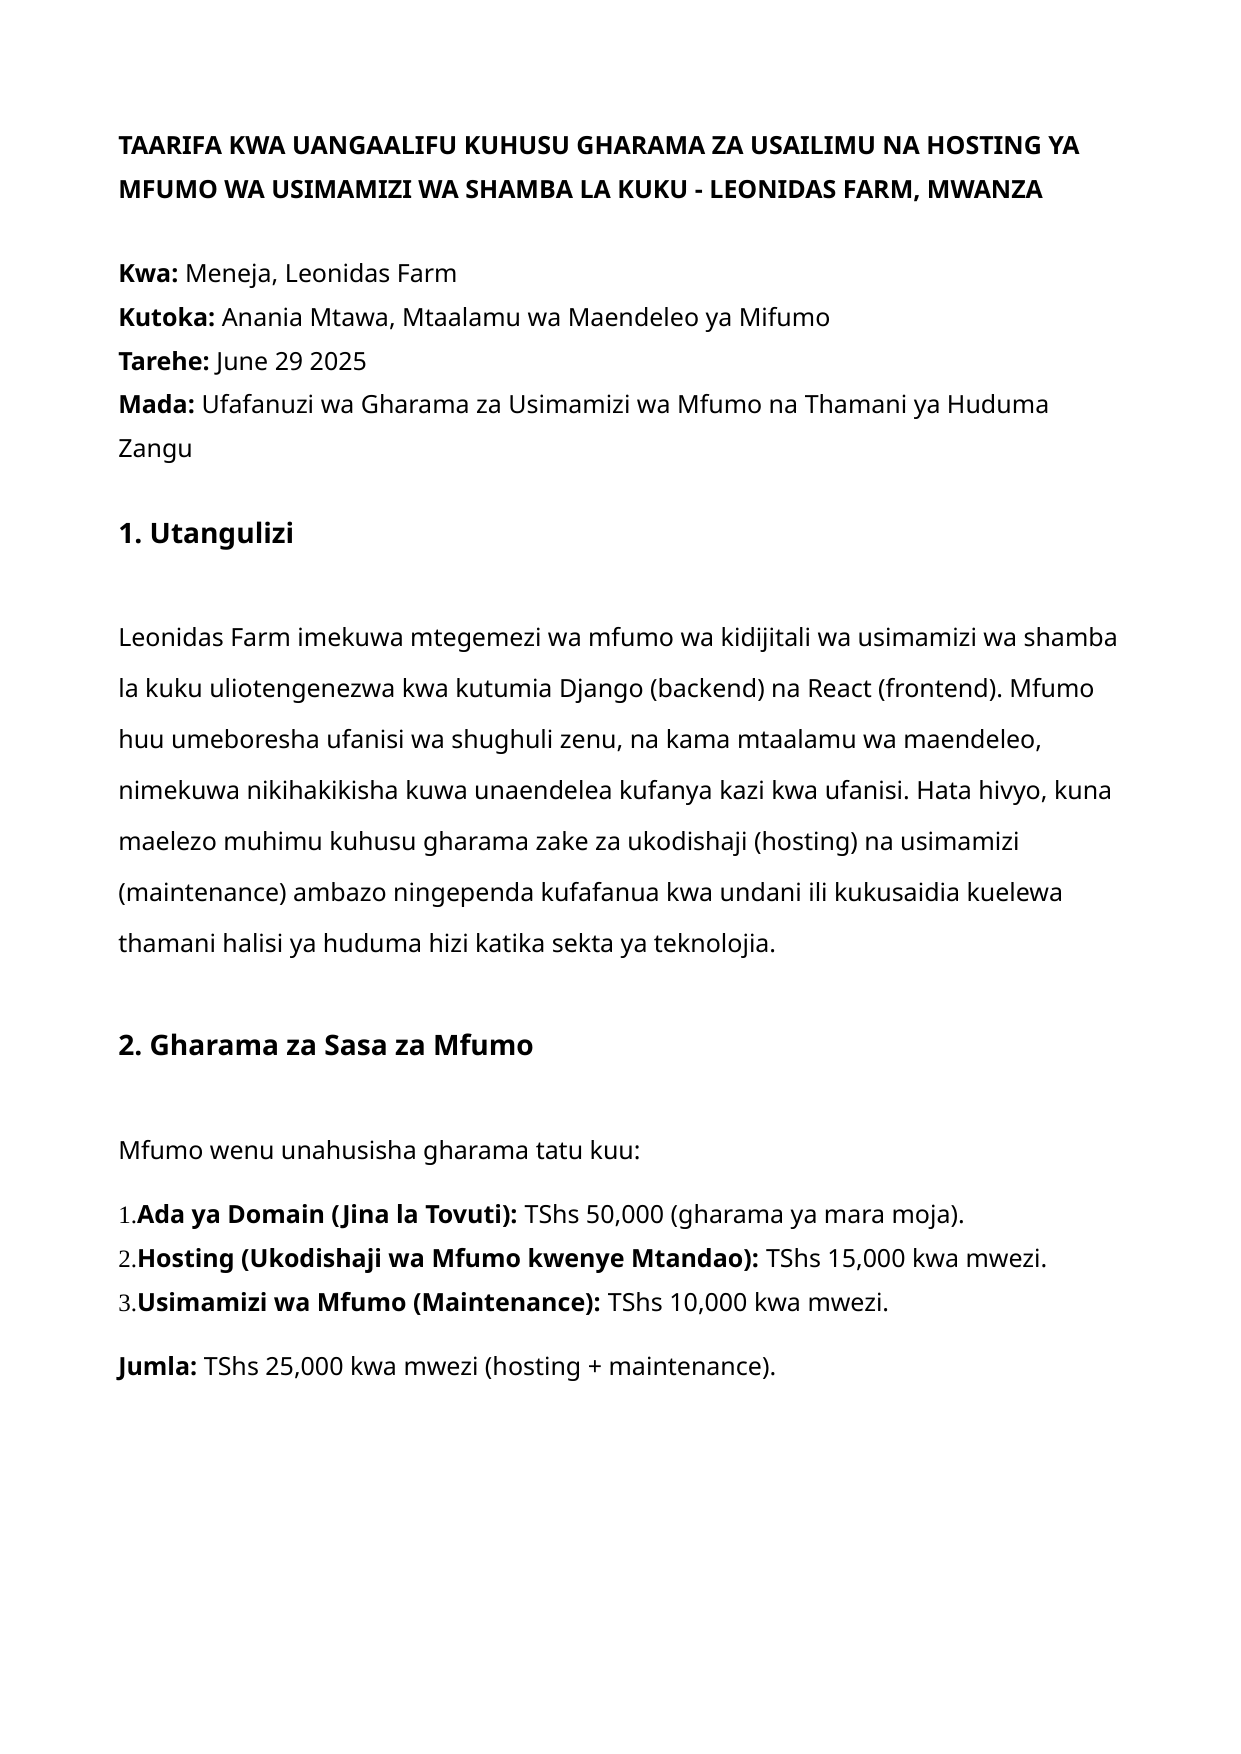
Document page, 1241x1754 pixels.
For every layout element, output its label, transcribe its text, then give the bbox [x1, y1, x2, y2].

subtitle Leonidas Farm imekuwa mtegemezi wa mfumo wa kidijitali wa usimamizi wa shamba la kuku uliotengenezwa kwa kutumia Django (backend) na React (frontend). Mfumo huu umeboresha ufanisi wa shughuli zenu, na kama mtaalamu wa maendeleo, nimekuwa nikihakikisha kuwa unaendelea kufanya kazi kwa ufanisi. Hata hivyo, kuna maelezo muhimu kuhusu gharama zake za ukodishaji (hosting) na usimamizi (maintenance) ambazo ningependa kufafanua kwa undani ili kukusaidia kuelewa thamani halisi ya huduma hizi katika sekta ya teknolojia. [118, 619, 1122, 960]
text Kwa: Meneja, Leonidas Farm Kutoka: Anania Mtawa, Mtaalamu wa Maendeleo ya Mifumo Tarehe: June 29 2025 Mada: Ufafanuzi wa Gharama za Usimamizi wa Mfumo na Thamani ya Huduma Zangu [118, 246, 1122, 465]
list Ada ya Domain (Jina la Tovuti): TShs 50,000 (gharama ya mara moja). [118, 1187, 1122, 1231]
list Usimamizi wa Mfumo (Maintenance): TShs 10,000 kwa mwezi. [118, 1275, 1122, 1318]
list Hosting (Ukodishaji wa Mfumo kwenye Mtandao): TShs 15,000 kwa mwezi. [118, 1231, 1122, 1275]
text Mfumo wenu unahusisha gharama tatu kuu: [118, 1123, 1122, 1167]
text TAARIFA KWA UANGAALIFU KUHUSU GHARAMA ZA USAILIMU NA HOSTING YA MFUMO WA USIMAMIZI WA SHAMBA LA KUKU - LEONIDAS FARM, MWANZA [118, 118, 1122, 206]
subtitle 2. Gharama za Sasa za Mfumo [118, 1025, 1122, 1063]
subtitle 1. Utangulizi [118, 513, 1122, 552]
text Jumla: TShs 25,000 kwa mwezi (hosting + maintenance). [118, 1339, 1122, 1383]
